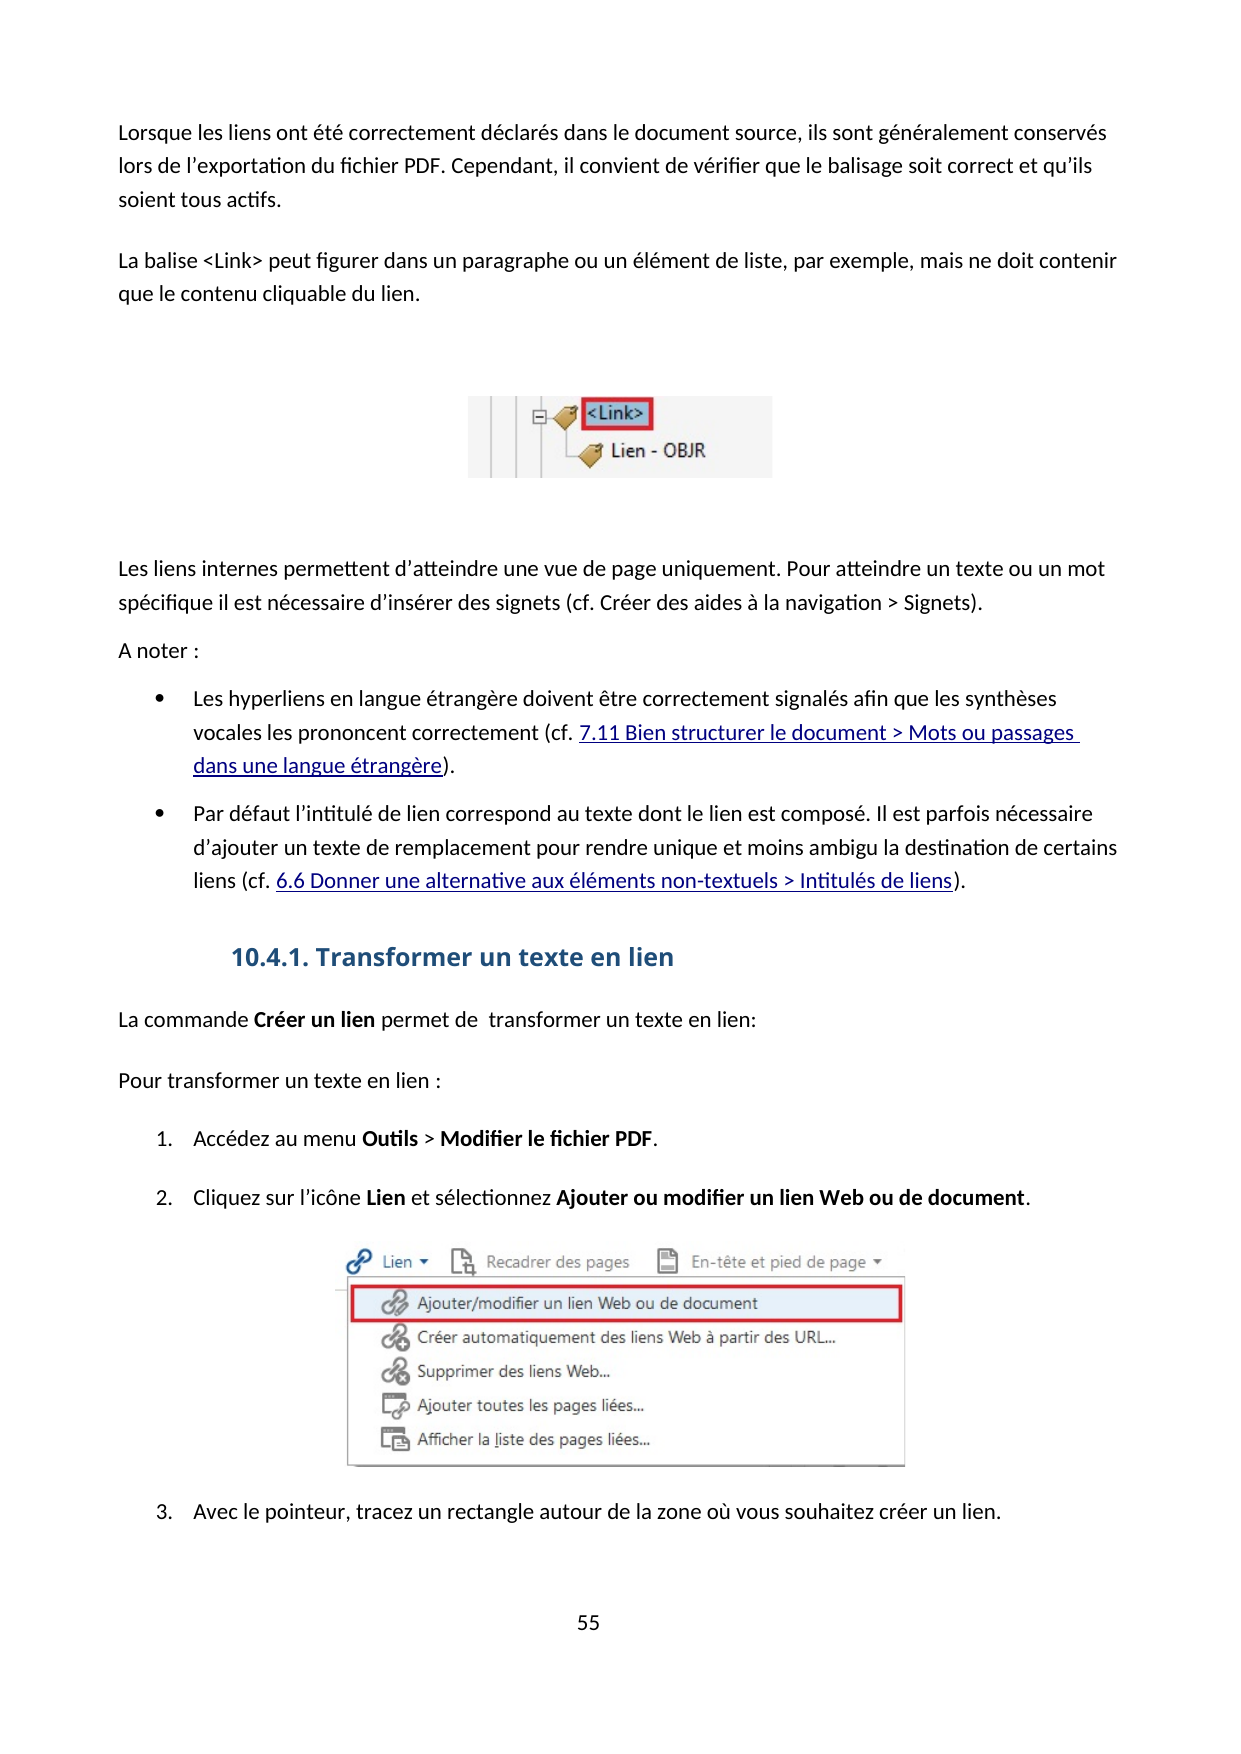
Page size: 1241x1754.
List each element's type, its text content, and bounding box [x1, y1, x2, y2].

list Les hyperliens en langue étrangère doivent être correctement signalés afin que les synthèses vocales les prononcent correctement (cf. 7.11 Bien structurer le document > Mots ou passages dans une langue étrangère). [156, 684, 1122, 779]
list Cliquez sur l’icône Lien et sélectionnez Ajouter ou modifier un lien Web ou de document. [156, 1183, 1122, 1211]
text Les liens internes permettent d’atteindre une vue de page uniquement. Pour atteindre un texte ou un mot spécifique il est nécessaire d’insérer des signets (cf. Créer des aides à la navigation > Signets). [118, 554, 1122, 616]
subtitle 10.4.1. Transformer un texte en lien [156, 939, 1122, 973]
list Avec le pointeur, tracez un rectangle autour de la zone où vous souhaitez créer un lien. [156, 1497, 1122, 1525]
text Pour transformer un texte en lien : [118, 1066, 1122, 1094]
picture [335, 1241, 906, 1467]
text A noter : [118, 636, 1122, 664]
picture [467, 396, 773, 478]
list Accédez au menu Outils > Modifier le fichier PDF. [156, 1124, 1122, 1152]
text La balise <Link> peut figurer dans un paragraphe ou un élément de liste, par exemple, mais ne doit contenir que le contenu cliquable du lien. [118, 246, 1122, 307]
text Lorsque les liens ont été correctement déclarés dans le document source, ils sont généralement conservés lors de l’exportation du fichier PDF. Cependant, il convient de vérifier que le balisage soit correct et qu’ils soient tous actifs. [118, 118, 1122, 213]
text La commande Créer un lien permet de transformer un texte en lien: [118, 1005, 1122, 1033]
list Par défaut l’intitulé de lien correspond au texte dont le lien est composé. Il est parfois nécessaire d’ajouter un texte de remplacement pour rendre unique et moins ambigu la destination de certains liens (cf. 6.6 Donner une alternative aux éléments non-textuels > Intitulés de liens). [156, 799, 1122, 894]
